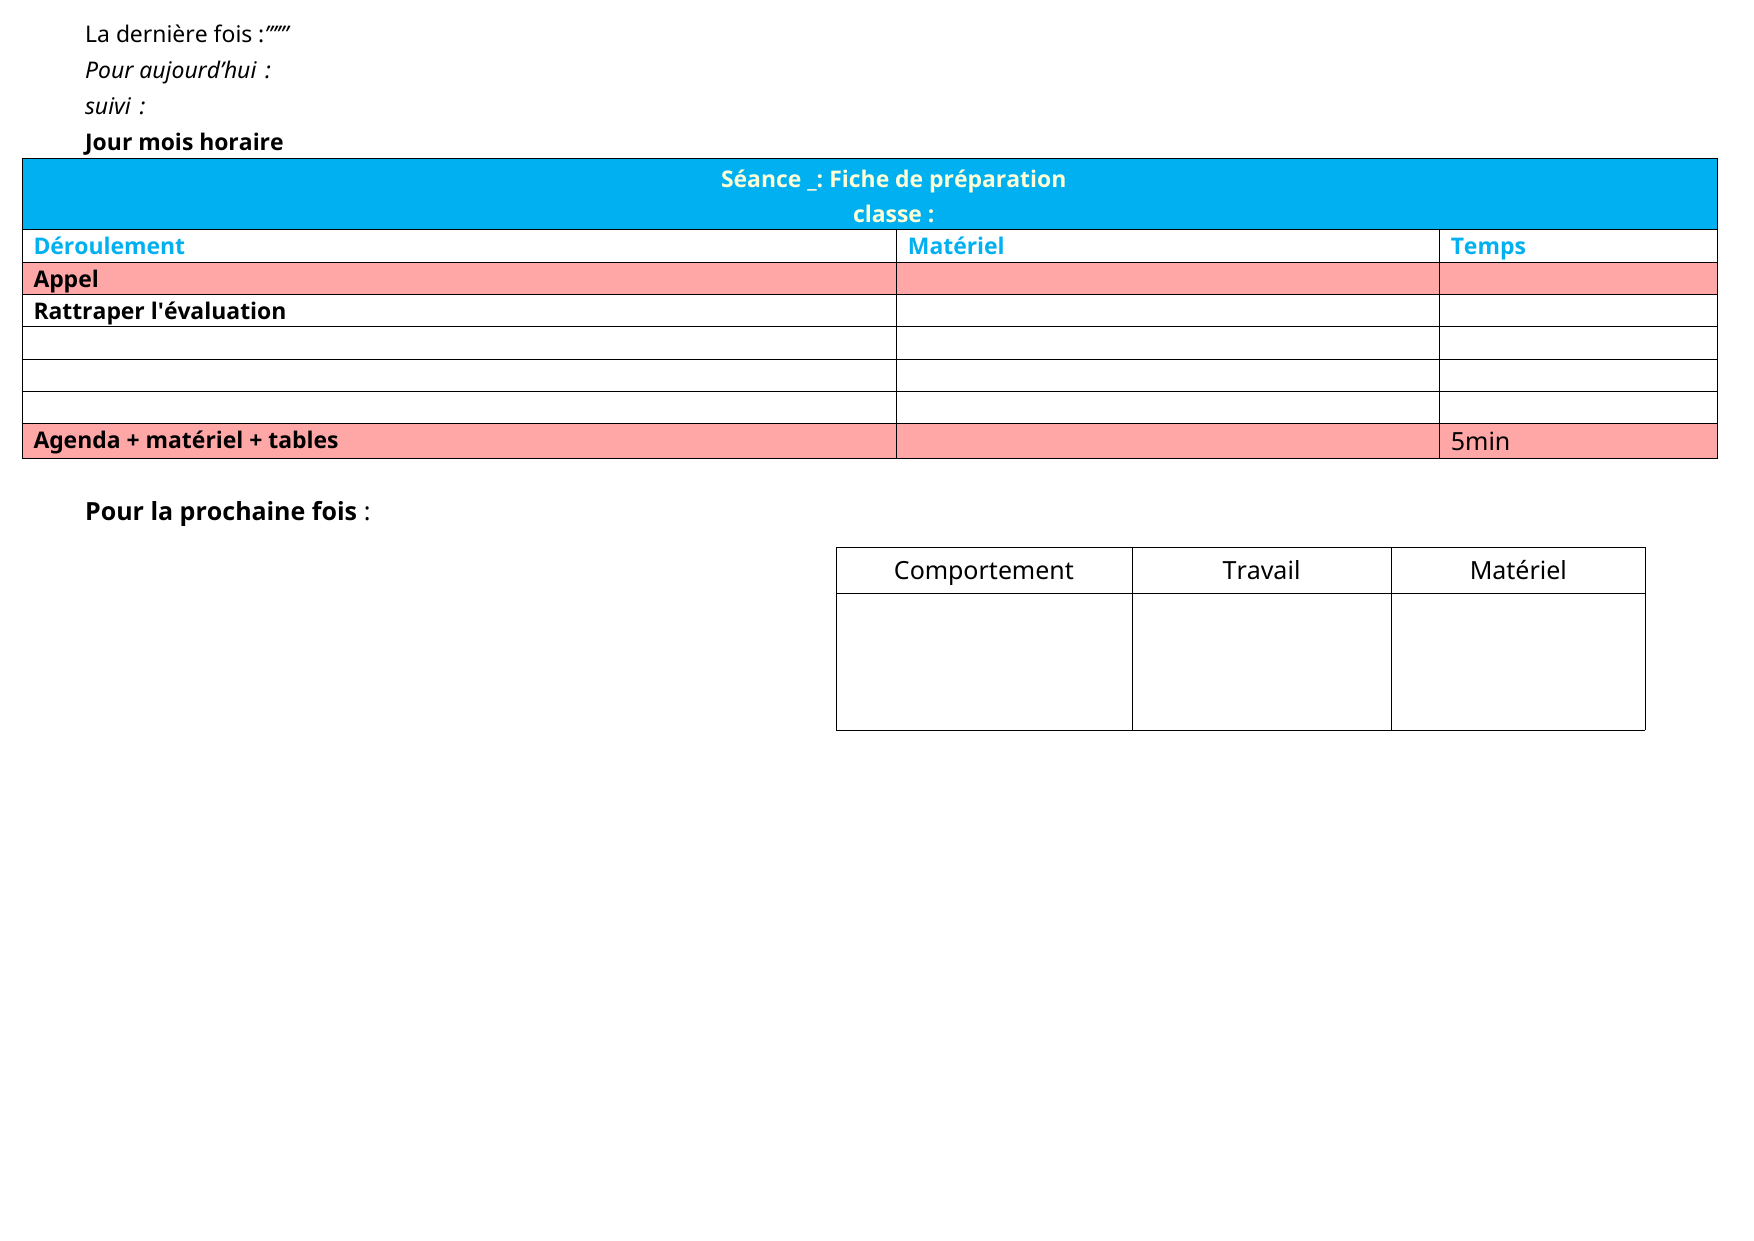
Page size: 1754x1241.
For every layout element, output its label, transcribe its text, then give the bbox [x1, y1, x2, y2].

table_cell [1440, 392, 1717, 423]
table_header Comportement [837, 548, 1132, 593]
table_cell [1440, 295, 1717, 326]
table_cell Appel [23, 263, 896, 294]
table_cell [23, 392, 896, 423]
table_cell [897, 360, 1439, 391]
table_header Travail [1133, 548, 1391, 593]
table_cell [897, 424, 1439, 458]
table_cell [1392, 594, 1645, 729]
table_cell [23, 360, 896, 391]
text La dernière fois :’’’’’’ [85, 18, 1745, 49]
table_header Séance _: Fiche de préparation classe : [23, 159, 1717, 229]
text Pour aujourd’hui : [85, 54, 1745, 86]
table_header Matériel [1392, 548, 1645, 593]
table_cell 5min [1440, 424, 1717, 458]
table_cell [897, 263, 1439, 294]
text Pour la prochaine fois : [85, 493, 1745, 527]
text Jour mois horaire [85, 126, 1754, 157]
table_cell Matériel [897, 230, 1439, 262]
table_cell Déroulement [23, 230, 896, 262]
table_cell [897, 392, 1439, 423]
table_cell [1440, 327, 1717, 358]
table_cell [837, 594, 1132, 729]
table_cell [897, 327, 1439, 358]
table_cell Rattraper l'évaluation [23, 295, 896, 326]
table_cell Temps [1440, 230, 1717, 262]
text suivi : [85, 90, 1745, 121]
table_cell [1440, 263, 1717, 294]
table_cell [897, 295, 1439, 326]
table_cell [1440, 360, 1717, 391]
table_cell [1133, 594, 1391, 729]
table_cell Agenda + matériel + tables [23, 424, 896, 458]
table_cell [23, 327, 896, 358]
